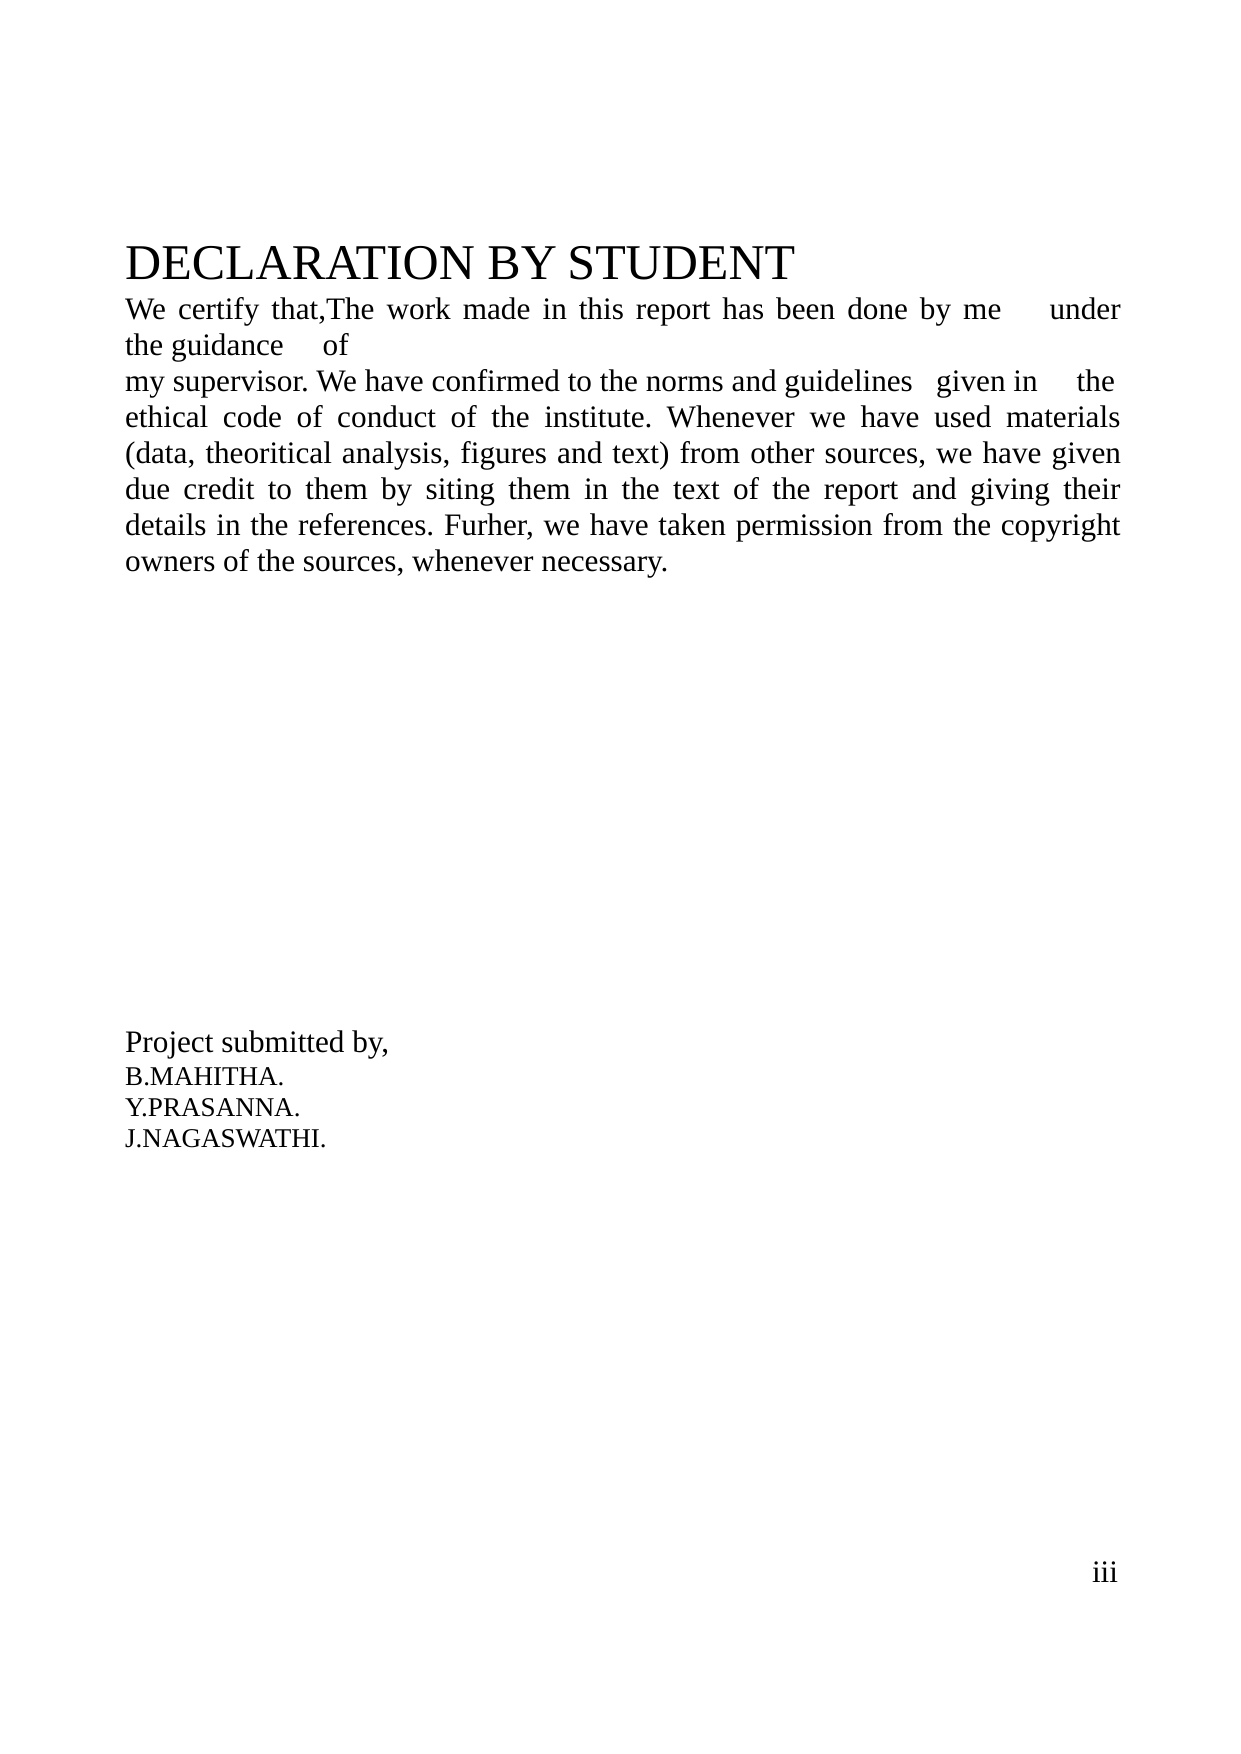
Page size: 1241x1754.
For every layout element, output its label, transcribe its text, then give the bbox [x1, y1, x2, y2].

text We certify that,The work made in this report has been done by me under the guidance of [125, 291, 1122, 362]
text DECLARATION BY STUDENT [125, 233, 1122, 291]
text my supervisor. We have confirmed to the norms and guidelines given in the [125, 362, 1122, 398]
text ethical code of conduct of the institute. Whenever we have used materials (data, theoritical analysis, figures and text) from other sources, we have given due credit to them by siting them in the text of the report and giving their details in the references. Furher, we have taken permission from the copyright owners of the sources, whenever necessary. [125, 398, 1122, 578]
text Y.PRASANNA. [125, 1091, 1122, 1122]
text J.NAGASWATHI. [125, 1122, 1122, 1153]
text iii [125, 1553, 1122, 1589]
text Project submitted by, [125, 1024, 1122, 1060]
text B.MAHITHA. [125, 1060, 1122, 1091]
